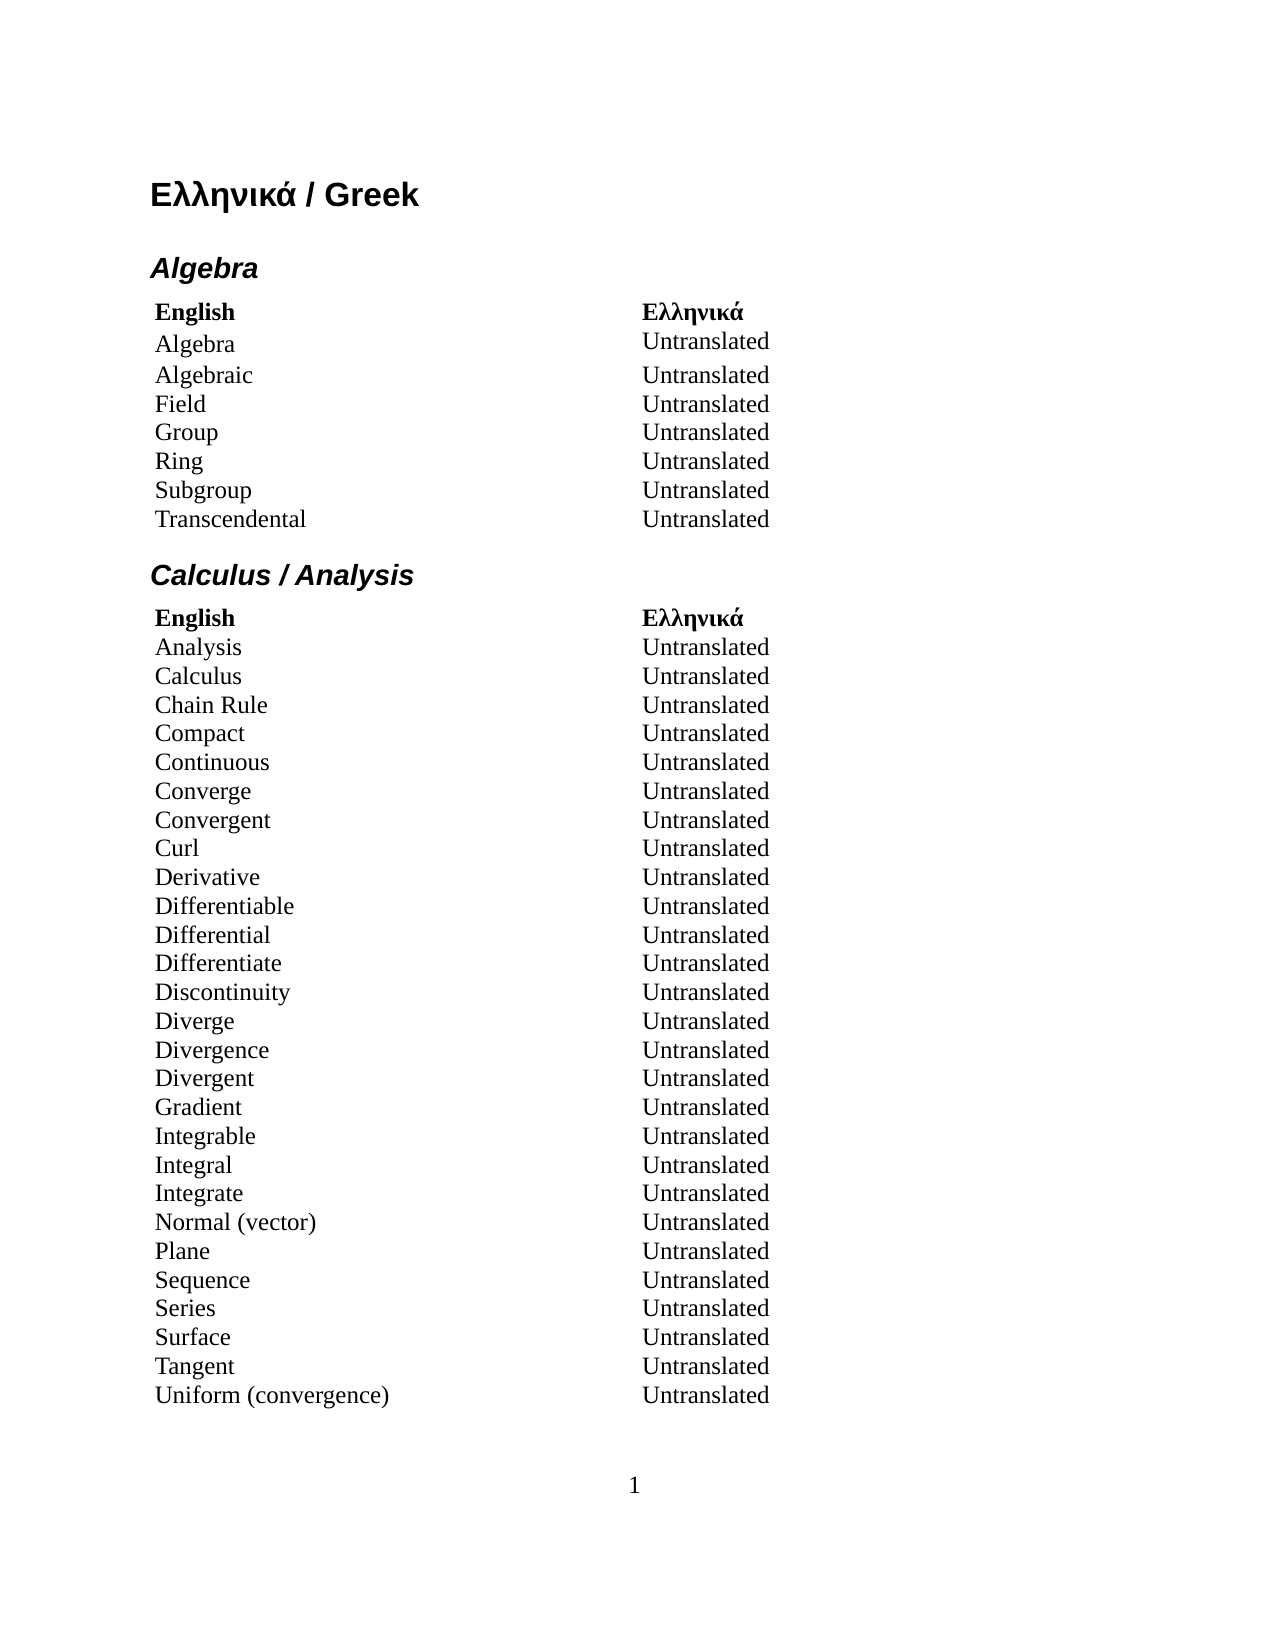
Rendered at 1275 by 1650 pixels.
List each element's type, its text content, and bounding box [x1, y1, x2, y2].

table_cell Untranslated [638, 1265, 1125, 1293]
table_cell Algebraic [150, 360, 637, 389]
table_header English [150, 604, 637, 632]
subtitle Algebra [150, 251, 1125, 285]
table_cell Untranslated [638, 977, 1125, 1006]
subtitle Ελληνικά / Greek [150, 175, 1125, 214]
table_cell Uniform (convergence) [150, 1380, 637, 1408]
table_cell Untranslated [638, 1092, 1125, 1121]
table_cell Untranslated [638, 418, 1125, 446]
table_cell Integrable [150, 1121, 637, 1150]
table_cell Field [150, 389, 637, 417]
table_cell Untranslated [638, 1322, 1125, 1351]
table_cell ﻿Algebra [150, 326, 637, 360]
table_cell Untranslated [638, 1207, 1125, 1236]
table_cell Differentiable [150, 891, 637, 920]
table_cell Untranslated [638, 1121, 1125, 1150]
table_cell Untranslated [638, 1006, 1125, 1035]
table_cell Untranslated [638, 1150, 1125, 1178]
table_cell Untranslated [638, 632, 1125, 661]
table_cell Untranslated [638, 1380, 1125, 1408]
table_cell Compact [150, 719, 637, 747]
table_cell Convergent [150, 805, 637, 833]
table_cell Calculus [150, 661, 637, 690]
table_cell Untranslated [638, 360, 1125, 389]
table_cell Untranslated [638, 475, 1125, 504]
table_cell Untranslated [638, 776, 1125, 805]
table_cell Plane [150, 1236, 637, 1265]
table_cell Untranslated [638, 891, 1125, 920]
table_cell Untranslated [638, 690, 1125, 718]
table_cell Ring [150, 446, 637, 475]
table_cell Untranslated [638, 719, 1125, 747]
table_header Ελληνικά [638, 604, 1125, 632]
table_cell Sequence [150, 1265, 637, 1293]
table_cell Untranslated [638, 1179, 1125, 1207]
table_cell Normal (vector) [150, 1207, 637, 1236]
table_cell Integral [150, 1150, 637, 1178]
table_cell Untranslated [638, 920, 1125, 948]
table_cell Untranslated [638, 834, 1125, 862]
table_cell Tangent [150, 1351, 637, 1380]
table_cell Untranslated [638, 1064, 1125, 1092]
table_cell Series [150, 1294, 637, 1322]
table_cell Discontinuity [150, 977, 637, 1006]
table_cell Analysis [150, 632, 637, 661]
table_cell Gradient [150, 1092, 637, 1121]
table_cell Untranslated [638, 504, 1125, 532]
table_cell Untranslated [638, 949, 1125, 977]
table_cell Surface [150, 1322, 637, 1351]
table_cell Continuous [150, 747, 637, 776]
table_cell Untranslated [638, 1035, 1125, 1063]
table_cell Untranslated [638, 661, 1125, 690]
table_cell Integrate [150, 1179, 637, 1207]
table_header English [150, 297, 637, 326]
table_cell Derivative [150, 862, 637, 891]
table_cell Differentiate [150, 949, 637, 977]
table_cell Differential [150, 920, 637, 948]
table_cell Untranslated [638, 805, 1125, 833]
table_cell Curl [150, 834, 637, 862]
table_cell Untranslated [638, 446, 1125, 475]
subtitle Calculus / Analysis [150, 557, 1125, 591]
table_cell Divergence [150, 1035, 637, 1063]
table_cell Untranslated [638, 747, 1125, 776]
table_cell Group [150, 418, 637, 446]
table_cell Untranslated [638, 1351, 1125, 1380]
table_cell Transcendental [150, 504, 637, 532]
table_header Ελληνικά [638, 297, 1125, 326]
table_cell Untranslated [638, 1236, 1125, 1265]
table_cell Chain Rule [150, 690, 637, 718]
table_cell Untranslated [638, 326, 1125, 360]
table_cell Untranslated [638, 389, 1125, 417]
table_cell Divergent [150, 1064, 637, 1092]
table_cell Converge [150, 776, 637, 805]
table_cell Diverge [150, 1006, 637, 1035]
table_cell Untranslated [638, 1294, 1125, 1322]
table_cell Subgroup [150, 475, 637, 504]
table_cell Untranslated [638, 862, 1125, 891]
